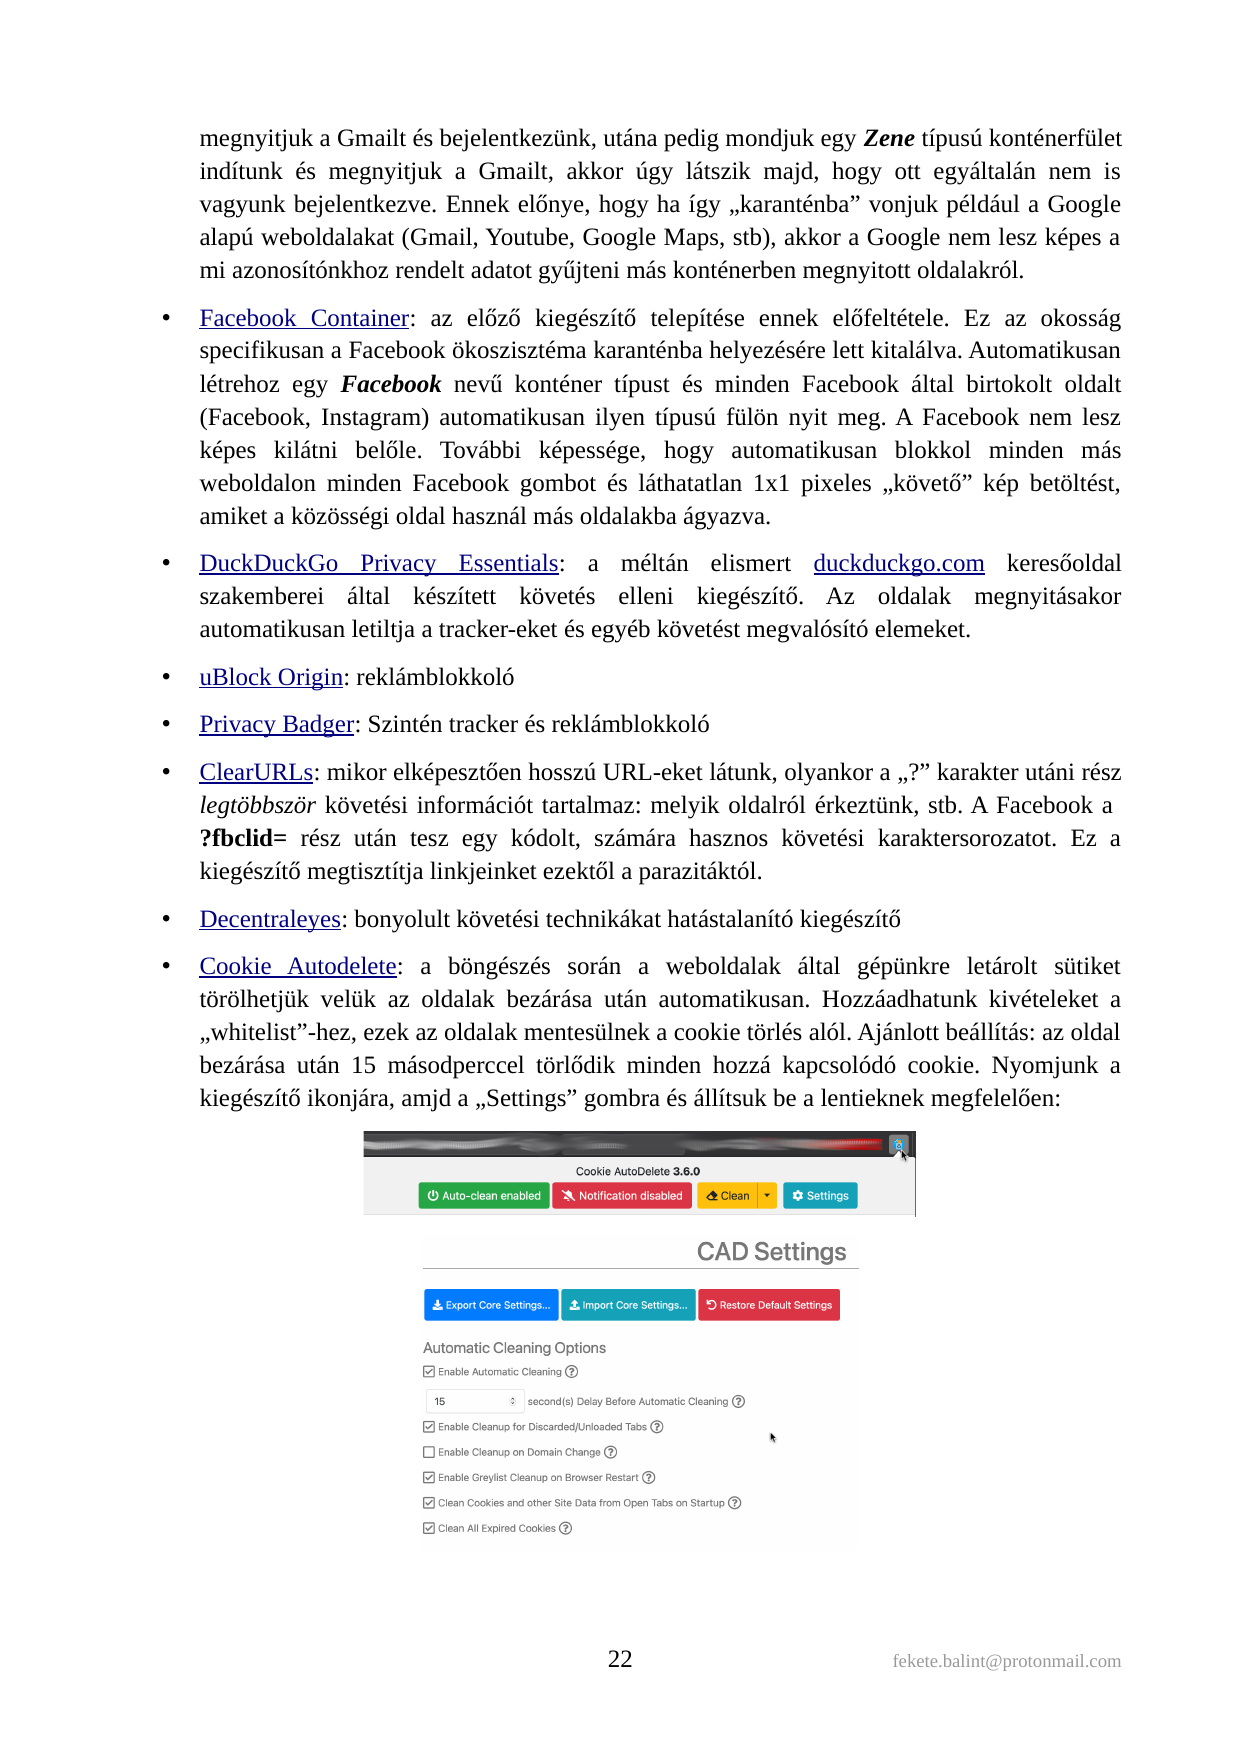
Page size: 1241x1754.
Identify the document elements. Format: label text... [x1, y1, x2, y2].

list DuckDuckGo Privacy Essentials: a méltán elismert duckduckgo.com keresőoldal szakemberei által készített követés elleni kiegészítő. Az oldalak megnyitásakor automatikusan letiltja a tracker-eket és egyéb követést megvalósító elemeket. [162, 548, 1122, 643]
subtitle Decentraleyes: bonyolult követési technikákat hatástalanító kiegészítő [162, 904, 1122, 933]
list Facebook Container: az előző kiegészítő telepítése ennek előfeltétele. Ez az okosság specifikusan a Facebook ökoszisztéma karanténba helyezésére lett kitalálva. Automatikusan létrehoz egy Facebook nevű konténer típust és minden Facebook által birtokolt oldalt (Facebook, Instagram) automatikusan ilyen típusú fülön nyit meg. A Facebook nem lesz képes kilátni belőle. További képessége, hogy automatikusan blokkol minden más weboldalon minden Facebook gombot és láthatatlan 1x1 pixeles „követő” kép betöltést, amiket a közösségi oldal használ más oldalakba ágyazva. [162, 303, 1122, 529]
subtitle Privacy Badger: Szintén tracker és reklámblokkoló [162, 709, 1122, 738]
picture [420, 1235, 859, 1551]
subtitle ClearURLs: mikor elképesztően hosszú URL-eket látunk, olyankor a „?” karakter utáni rész legtöbbször követési információt tartalmaz: melyik oldalról érkeztünk, stb. A Facebook a ?fbclid= rész után tesz egy kódolt, számára hasznos követési karaktersorozatot. Ez a kiegészítő megtisztítja linkjeinket ezektől a parazitáktól. [162, 757, 1122, 885]
list Cookie Autodelete: a böngészés során a weboldalak által gépünkre letárolt sütiket törölhetjük velük az oldalak bezárása után automatikusan. Hozzáadhatunk kivételeket a „whitelist”-hez, ezek az oldalak mentesülnek a cookie törlés alól. Ajánlott beállítás: az oldal bezárása után 15 másodperccel törlődik minden hozzá kapcsolódó cookie. Nyomjunk a kiegészítő ikonjára, amjd a „Settings” gombra és állítsuk be a lentieknek megfelelően: [162, 951, 1122, 1112]
picture [363, 1131, 916, 1217]
list megnyitjuk a Gmailt és bejelentkezünk, utána pedig mondjuk egy Zene típusú konténerfület indítunk és megnyitjuk a Gmailt, akkor úgy látszik majd, hogy ott egyáltalán nem is vagyunk bejelentkezve. Ennek előnye, hogy ha így „karanténba” vonjuk például a Google alapú weboldalakat (Gmail, Youtube, Google Maps, stb), akkor a Google nem lesz képes a mi azonosítónkhoz rendelt adatot gyűjteni más konténerben megnyitott oldalakról. [162, 123, 1122, 284]
list uBlock Origin: reklámblokkoló [162, 662, 1122, 691]
